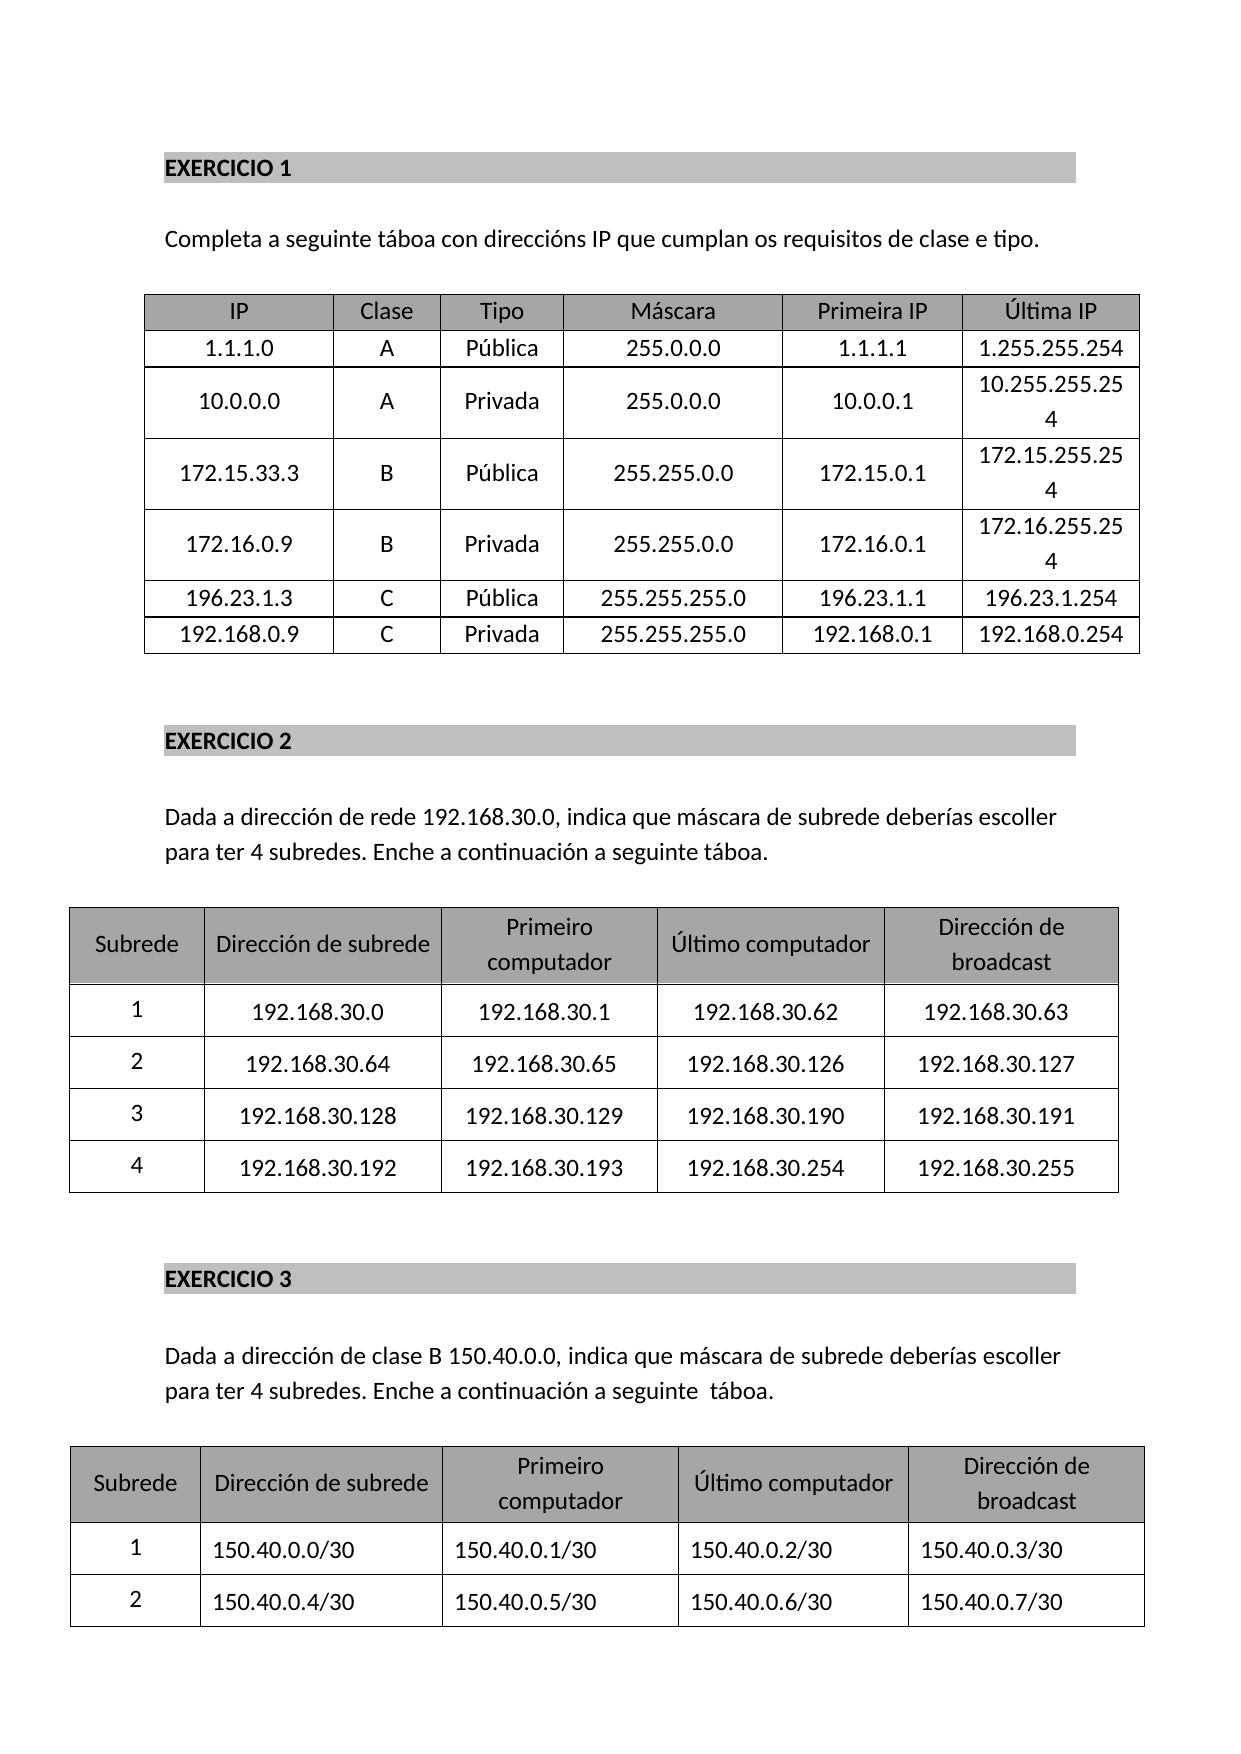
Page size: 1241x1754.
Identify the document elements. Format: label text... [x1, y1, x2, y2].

table_cell 255.0.0.0 [564, 331, 782, 366]
table_cell 192.168.0.9 [145, 618, 333, 653]
table_cell 4 [70, 1141, 204, 1192]
table_cell 192.168.30.62 [658, 985, 884, 1036]
table_cell C [334, 618, 440, 653]
table_header Dirección de broadcast [909, 1447, 1144, 1522]
table_cell B [334, 510, 440, 580]
table_cell 192.168.30.127 [885, 1037, 1118, 1088]
table_cell 150.40.0.7/30 [909, 1575, 1144, 1626]
text EXERCICIO 2 [164, 725, 1076, 756]
table_cell 192.168.30.0 [205, 985, 441, 1036]
text Completa a seguinte táboa con direccións IP que cumplan os requisitos de clase e tipo. [164, 223, 1076, 254]
table_cell 192.168.30.191 [885, 1089, 1118, 1140]
table_cell 192.168.30.128 [205, 1089, 441, 1140]
table_cell 172.15.33.3 [145, 439, 333, 509]
table_cell 192.168.30.63 [885, 985, 1118, 1036]
table_cell 192.168.30.255 [885, 1141, 1118, 1192]
table_cell 1.1.1.1 [783, 331, 962, 366]
table_cell 255.255.0.0 [564, 439, 782, 509]
table_cell 255.0.0.0 [564, 368, 782, 438]
table_header Dirección de subrede [205, 908, 441, 983]
table_header Clase [334, 295, 440, 330]
table_cell Privada [441, 368, 563, 438]
table_cell 172.16.0.1 [783, 510, 962, 580]
table_cell 172.15.255.254 [963, 439, 1139, 509]
table_header Último computador [658, 908, 884, 983]
text EXERCICIO 3 [164, 1263, 1076, 1294]
table_cell 2 [70, 1037, 204, 1088]
table_header Primeiro computador [442, 908, 657, 983]
table_header Dirección de broadcast [885, 908, 1118, 983]
table_cell 172.15.0.1 [783, 439, 962, 509]
table_cell 150.40.0.5/30 [443, 1575, 678, 1626]
table_cell 192.168.30.1 [442, 985, 657, 1036]
table_cell Pública [441, 581, 563, 616]
table_header Primeiro computador [443, 1447, 678, 1522]
table_cell 192.168.30.129 [442, 1089, 657, 1140]
table_cell 2 [71, 1575, 200, 1626]
table_cell 192.168.0.1 [783, 618, 962, 653]
table_cell 1.255.255.254 [963, 331, 1139, 366]
table_cell 172.16.255.254 [963, 510, 1139, 580]
table_cell 150.40.0.6/30 [679, 1575, 908, 1626]
table_header Dirección de subrede [201, 1447, 442, 1522]
table_cell 10.0.0.0 [145, 368, 333, 438]
table_header Último computador [679, 1447, 908, 1522]
table_cell 150.40.0.4/30 [201, 1575, 442, 1626]
table_cell A [334, 368, 440, 438]
table_cell C [334, 581, 440, 616]
table_cell Privada [441, 510, 563, 580]
table_cell 192.168.30.254 [658, 1141, 884, 1192]
table_cell 192.168.30.190 [658, 1089, 884, 1140]
table_cell 1.1.1.0 [145, 331, 333, 366]
table_cell 255.255.255.0 [564, 618, 782, 653]
table_cell 196.23.1.3 [145, 581, 333, 616]
table_header Máscara [564, 295, 782, 330]
table_header Primeira IP [783, 295, 962, 330]
table_cell 150.40.0.2/30 [679, 1523, 908, 1574]
table_cell 150.40.0.0/30 [201, 1523, 442, 1574]
table_cell 192.168.30.126 [658, 1037, 884, 1088]
table_cell Pública [441, 439, 563, 509]
text Dada a dirección de clase B 150.40.0.0, indica que máscara de subrede deberías escoller para ter 4 subredes. Enche a continuación a seguinte táboa. [164, 1340, 1063, 1406]
table_header Última IP [963, 295, 1139, 330]
table_cell 1 [70, 985, 204, 1036]
table_cell 150.40.0.3/30 [909, 1523, 1144, 1574]
table_cell 196.23.1.254 [963, 581, 1139, 616]
text Dada a dirección de rede 192.168.30.0, indica que máscara de subrede deberías escoller para ter 4 subredes. Enche a continuación a seguinte táboa. [164, 802, 1065, 867]
table_cell 255.255.255.0 [564, 581, 782, 616]
table_cell 192.168.30.192 [205, 1141, 441, 1192]
table_cell 10.0.0.1 [783, 368, 962, 438]
table_cell 3 [70, 1089, 204, 1140]
text EXERCICIO 1 [164, 152, 1076, 183]
table_cell Privada [441, 618, 563, 653]
table_cell 10.255.255.254 [963, 368, 1139, 438]
table_cell Pública [441, 331, 563, 366]
table_cell 192.168.30.193 [442, 1141, 657, 1192]
table_cell 192.168.30.65 [442, 1037, 657, 1088]
table_cell 192.168.30.64 [205, 1037, 441, 1088]
table_cell 196.23.1.1 [783, 581, 962, 616]
table_cell 150.40.0.1/30 [443, 1523, 678, 1574]
table_header Subrede [70, 908, 204, 983]
table_cell 172.16.0.9 [145, 510, 333, 580]
table_cell 1 [71, 1523, 200, 1574]
table_header IP [145, 295, 333, 330]
table_header Tipo [441, 295, 563, 330]
table_cell 192.168.0.254 [963, 618, 1139, 653]
table_cell 255.255.0.0 [564, 510, 782, 580]
table_cell A [334, 331, 440, 366]
table_cell B [334, 439, 440, 509]
table_header Subrede [71, 1447, 200, 1522]
